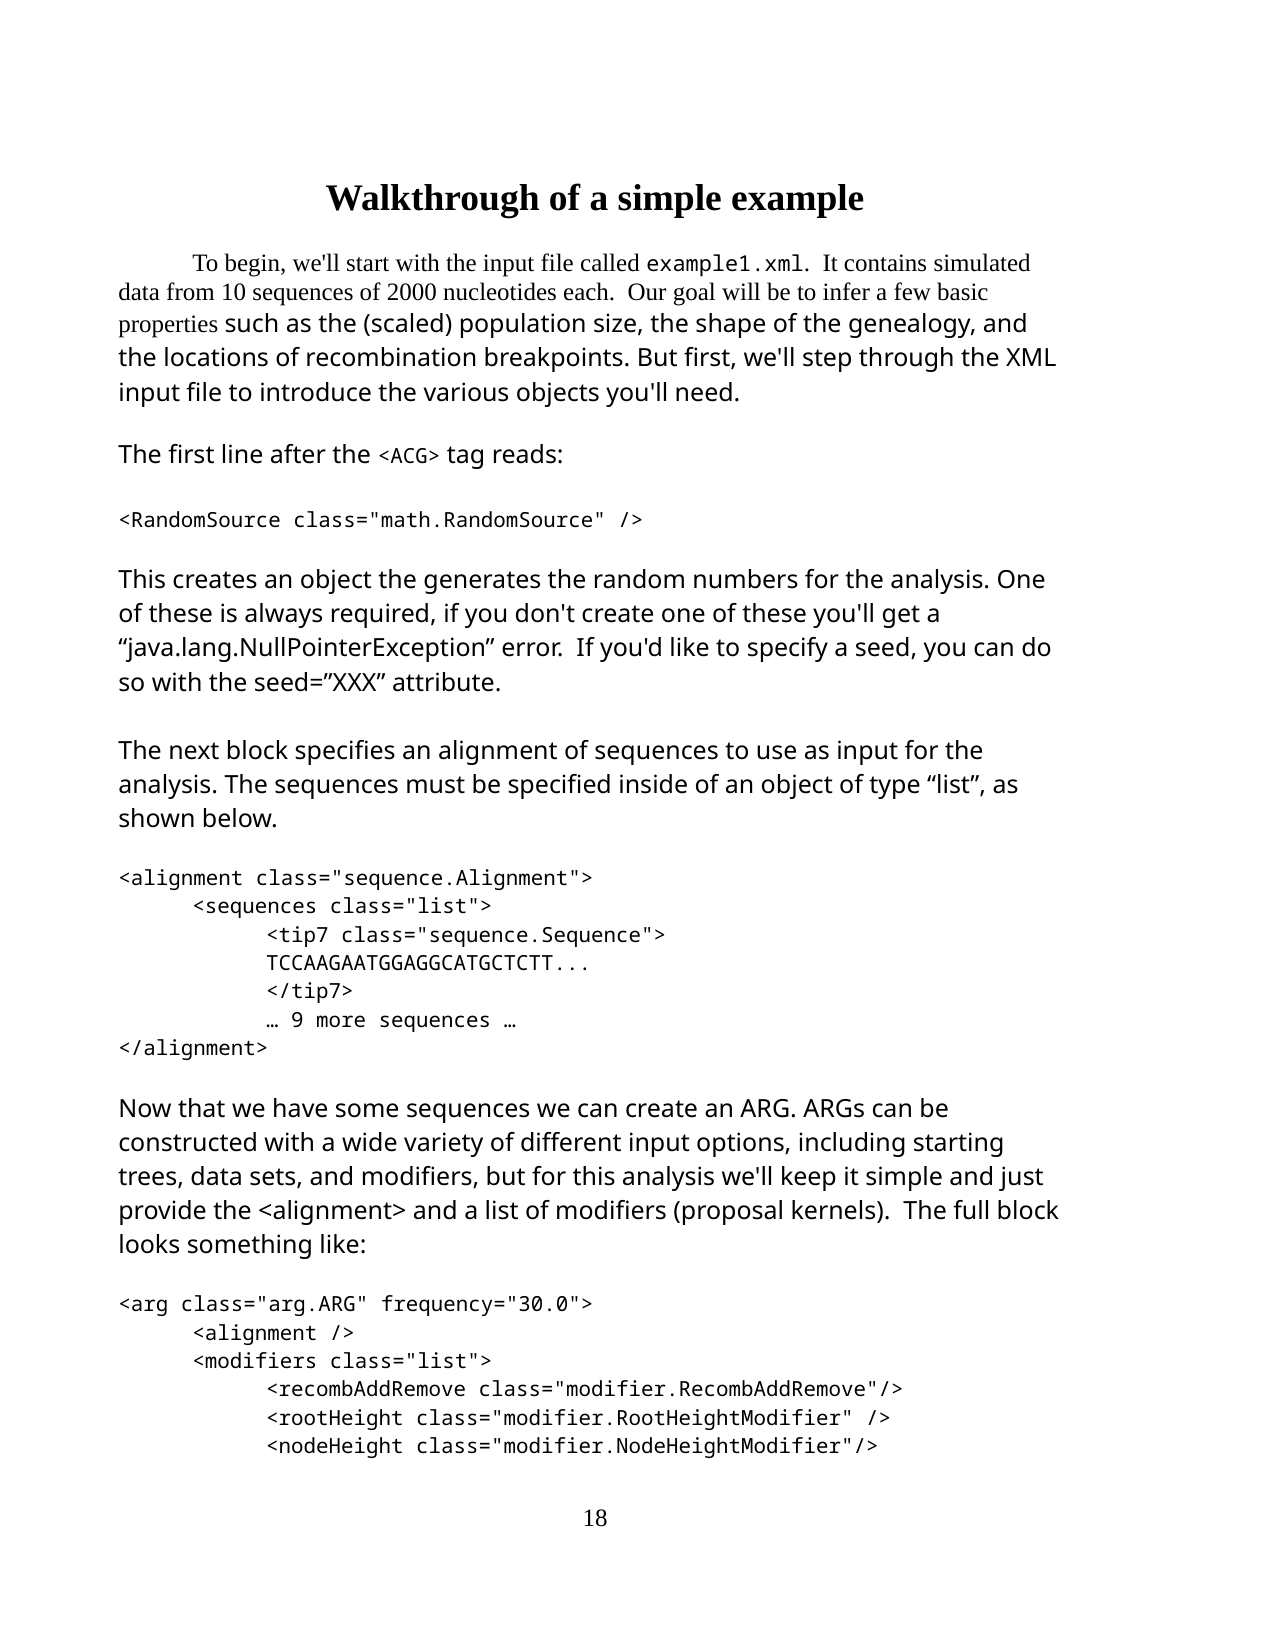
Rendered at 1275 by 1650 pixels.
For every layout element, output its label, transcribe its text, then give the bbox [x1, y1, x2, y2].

text <RandomSource class="math.RandomSource" /> [118, 505, 1071, 533]
text <alignment class="sequence.Alignment"> [118, 863, 1071, 891]
text <rootHeight class="modifier.RootHeightModifier" /> [118, 1403, 1071, 1431]
text This creates an object the generates the random numbers for the analysis. One of these is always required, if you don't create one of these you'll get a “java.lang.NullPointerException” error. If you'd like to specify a seed, you can do so with the seed=”XXX” attribute. [118, 562, 1071, 698]
text Now that we have some sequences we can create an ARG. ARGs can be constructed with a wide variety of different input options, including starting trees, data sets, and modifiers, but for this analysis we'll keep it simple and just provide the <alignment> and a list of modifiers (proposal kernels). The full block looks something like: [118, 1090, 1071, 1261]
text <tip7 class="sequence.Sequence"> [118, 920, 1071, 948]
text <sequences class="list"> [118, 891, 1071, 920]
text The next block specifies an alignment of sequences to use as input for the analysis. The sequences must be specified inside of an object of type “list”, as shown below. [118, 732, 1071, 834]
text Walkthrough of a simple example [118, 176, 1071, 219]
text To begin, we'll start with the input file called example1.xml. It contains simulated data from 10 sequences of 2000 nucleotides each. Our goal will be to infer a few basic properties such as the (scaled) population size, the shape of the genealogy, and the locations of recombination breakpoints. But first, we'll step through the XML input file to introduce the various objects you'll need. [118, 247, 1071, 408]
text <alignment /> [118, 1318, 1071, 1346]
text <modifiers class="list"> [118, 1346, 1071, 1374]
text </tip7> [118, 977, 1071, 1005]
text … 9 more sequences … [118, 1005, 1071, 1033]
text The first line after the <ACG> tag reads: [118, 437, 1071, 471]
text <recombAddRemove class="modifier.RecombAddRemove"/> [118, 1374, 1071, 1403]
text TCCAAGAATGGAGGCATGCTCTT... [118, 948, 1071, 977]
text <arg class="arg.ARG" frequency="30.0"> [118, 1289, 1071, 1318]
text </alignment> [118, 1033, 1071, 1062]
text <nodeHeight class="modifier.NodeHeightModifier"/> [118, 1431, 1071, 1460]
